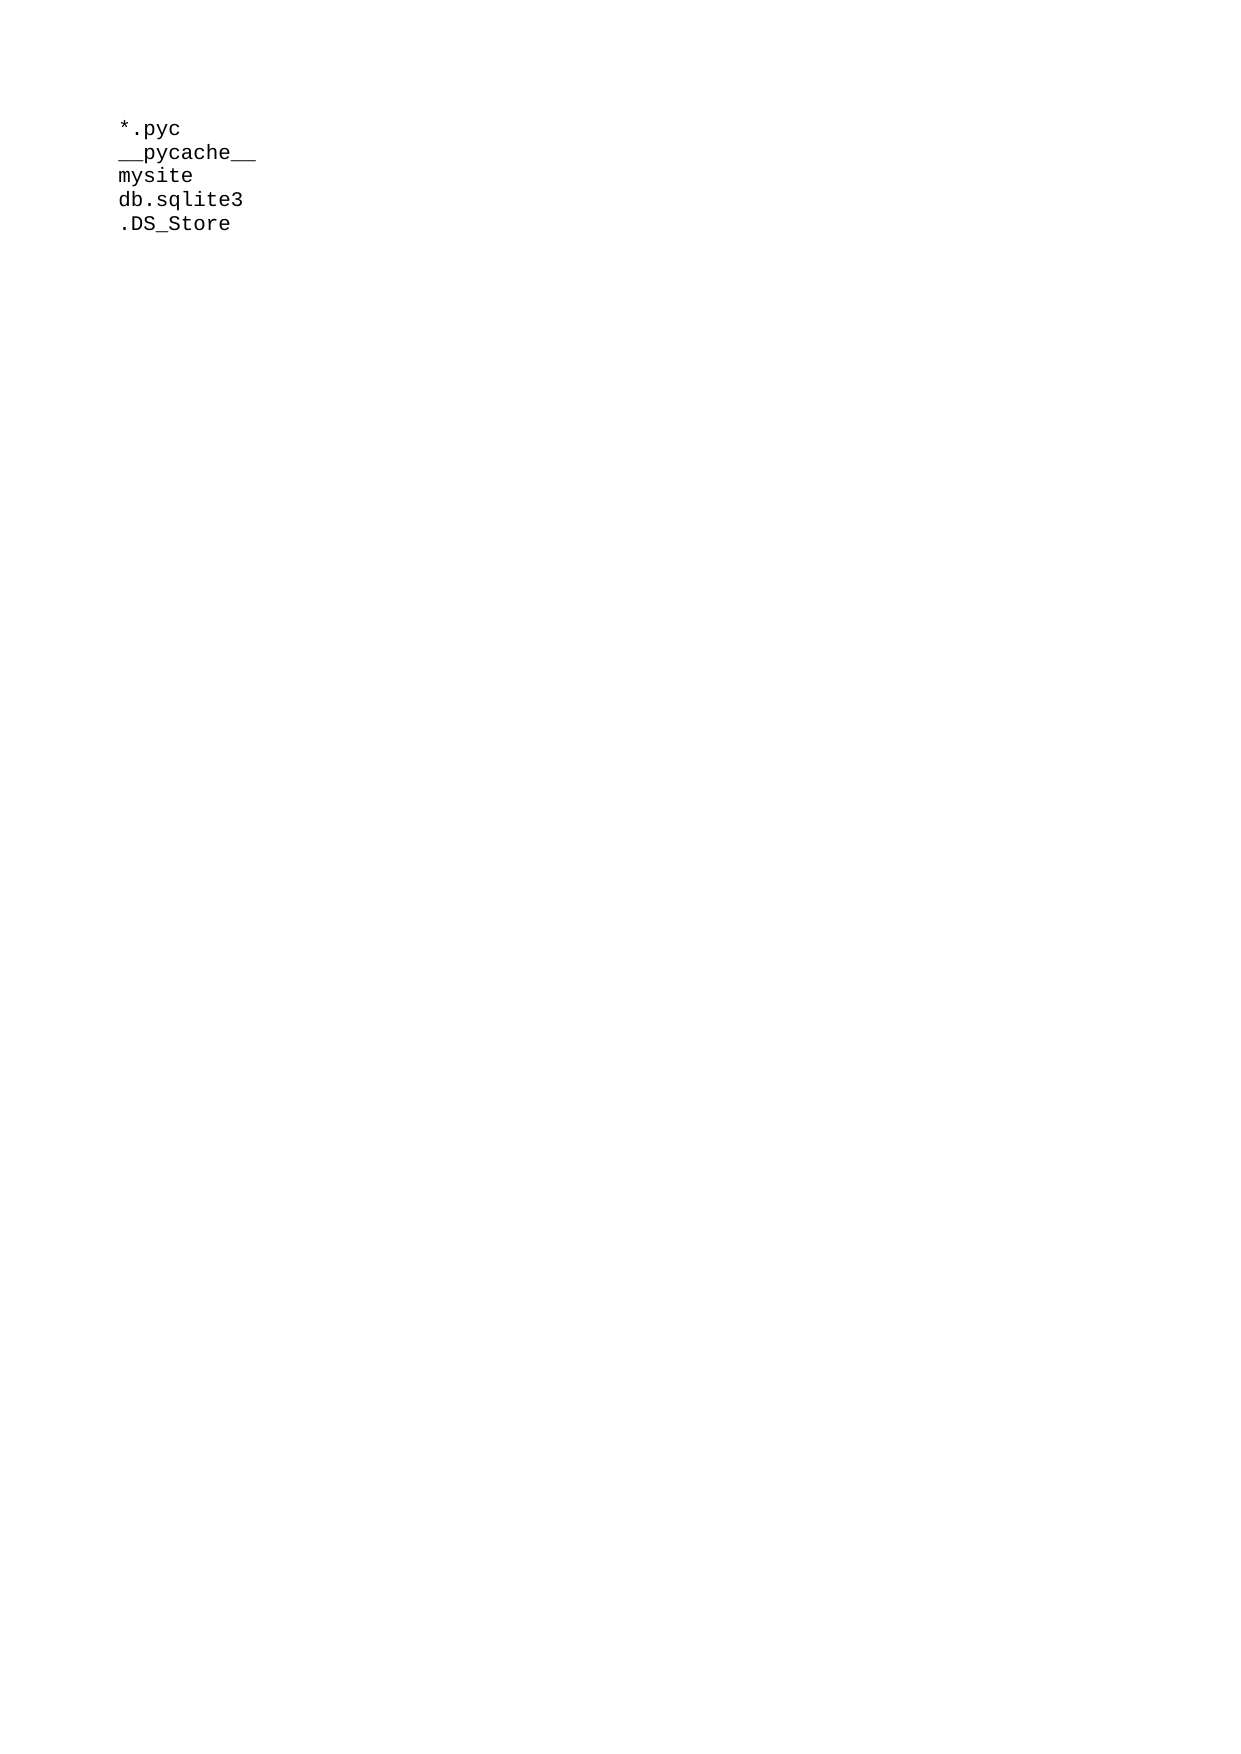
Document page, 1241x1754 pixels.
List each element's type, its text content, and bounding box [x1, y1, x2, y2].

text __pycache__ [118, 142, 1122, 165]
text mysite [118, 165, 1122, 189]
text .DS_Store [118, 213, 1122, 236]
text db.sqlite3 [118, 189, 1122, 213]
text *.pyc [118, 118, 1122, 142]
